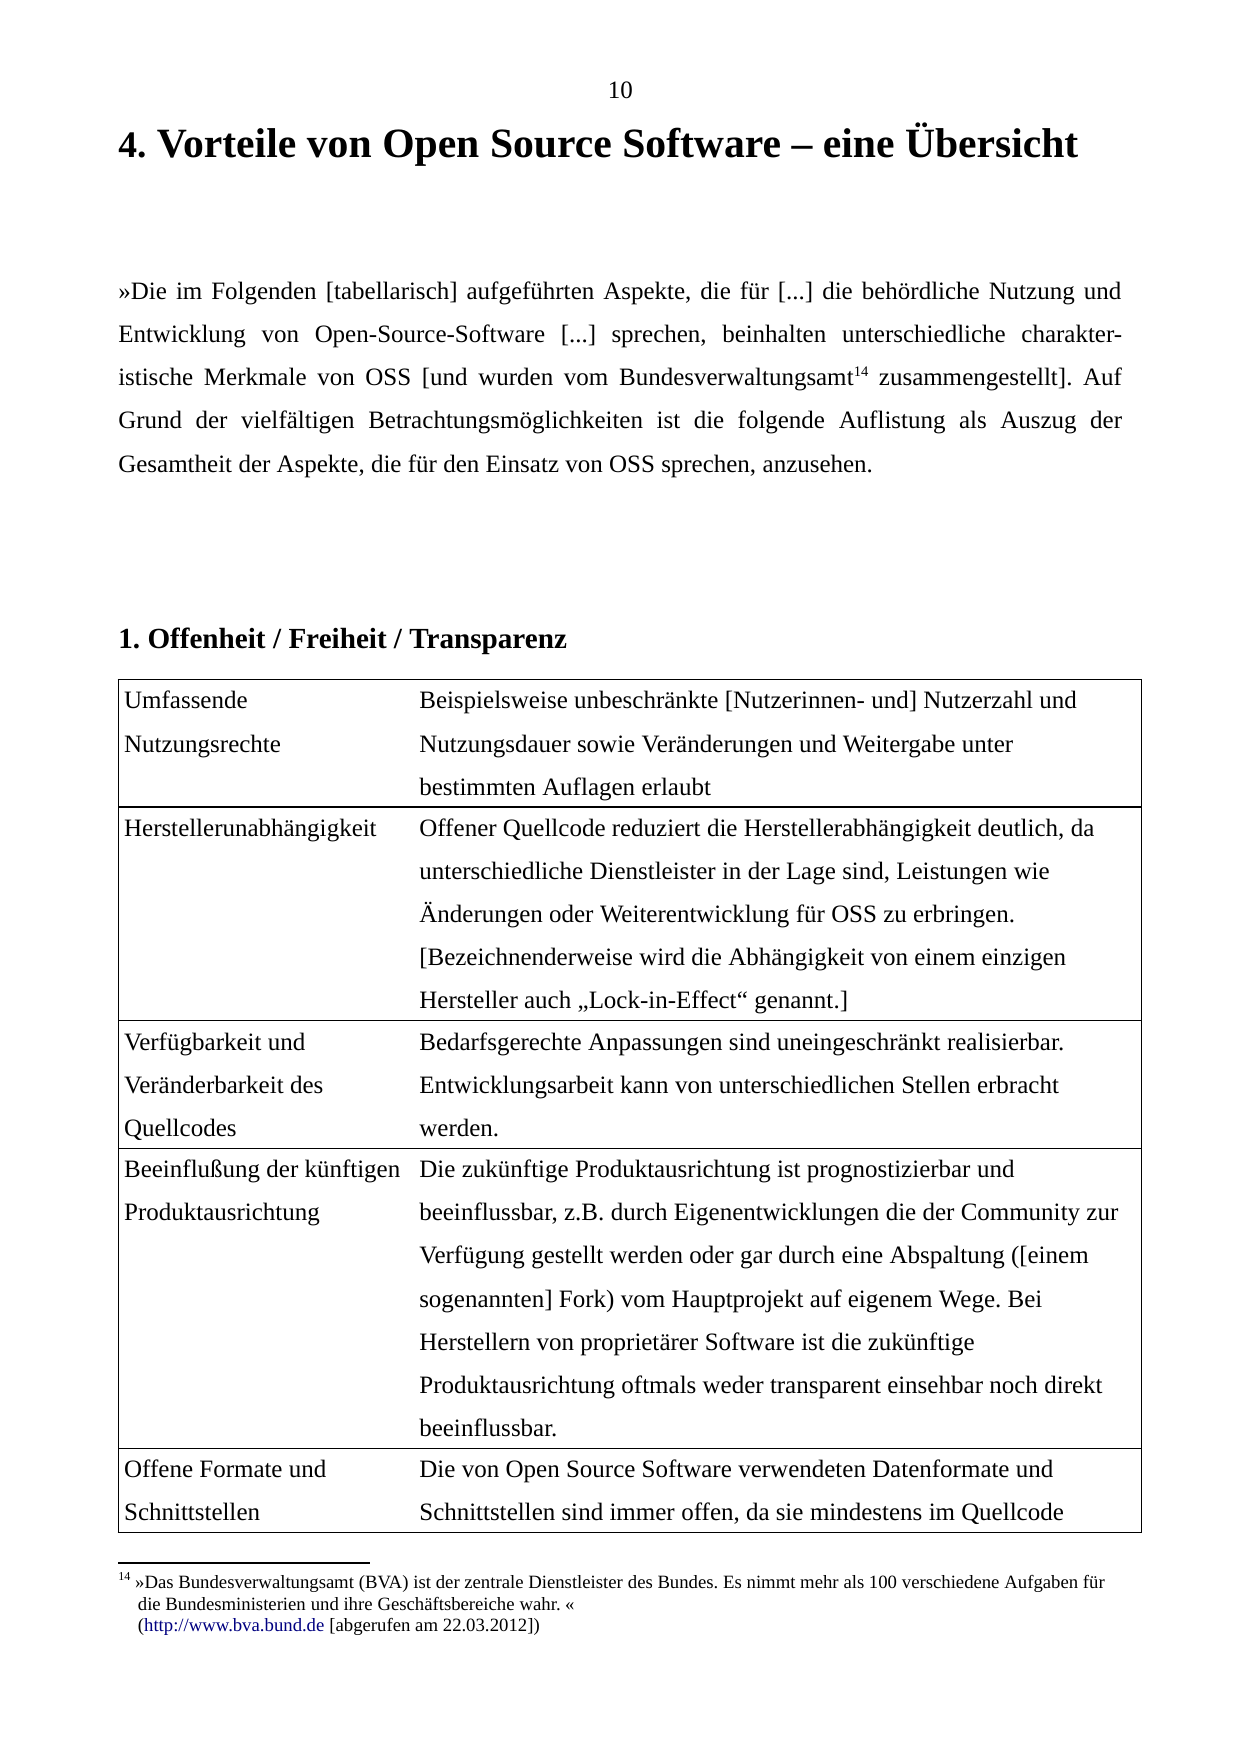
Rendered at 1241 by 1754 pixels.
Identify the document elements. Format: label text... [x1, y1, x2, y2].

table_cell Verfügbarkeit und Veränderbarkeit des Quellcodes [119, 1021, 413, 1148]
table_cell Bedarfsgerechte Anpassungen sind uneingeschränkt realisierbar. Entwicklungsarbeit kann von unterschiedlichen Stellen erbracht werden. [414, 1021, 1141, 1148]
table_cell Herstellerunabhängigkeit [119, 808, 413, 1020]
text (http://www.bva.bund.de [abgerufen am 22.03.2012]) [118, 1614, 1122, 1636]
table_cell Offener Quellcode reduziert die Herstellerabhängigkeit deutlich, da unterschiedliche Dienstleister in der Lage sind, Leistungen wie Änderungen oder Weiterentwicklung für OSS zu erbringen. [Bezeichnenderweise wird die Abhängigkeit von einem einzigen Hersteller auch „Lock-in-Effect“ genannt.] [414, 808, 1141, 1020]
text »Das Bundesverwaltungsamt (BVA) ist der zentrale Dienstleister des Bundes. Es nimmt mehr als 100 verschiedene Aufgaben für die Bundesministerien und ihre Geschäftsbereiche wahr. « [118, 1569, 1122, 1614]
text 1. Offenheit / Freiheit / Transparenz [118, 621, 1122, 655]
table_header Umfassende Nutzungsrechte [119, 680, 413, 806]
text 4. Vorteile von Open Source Software – eine Übersicht [118, 118, 1122, 166]
table_cell Offene Formate und Schnittstellen [119, 1449, 413, 1532]
table_cell Die zukünftige Produktausrichtung ist prognostizierbar und beeinflussbar, z.B. durch Eigenentwicklungen die der Community zur Verfügung gestellt werden oder gar durch eine Abspaltung ([einem sogenannten] Fork) vom Hauptprojekt auf eigenem Wege. Bei Herstellern von proprietärer Software ist die zukünftige Produktausrichtung oftmals weder transparent einsehbar noch direkt beeinflussbar. [414, 1149, 1141, 1448]
text »Die im Folgenden [tabellarisch] aufgeführten Aspekte, die für [...] die behördliche Nutzung und Entwicklung von Open-Source-Software [...] sprechen, beinhalten unterschiedliche charakter-istische Merkmale von OSS [und wurden vom Bundesverwaltungsamt zusammengestellt]. Auf Grund der vielfältigen Betrachtungsmöglichkeiten ist die folgende Auflistung als Auszug der Gesamtheit der Aspekte, die für den Einsatz von OSS sprechen, anzusehen. [118, 276, 1122, 477]
table_cell Die von Open Source Software verwendeten Datenformate und Schnittstellen sind immer offen, da sie mindestens im Quellcode [414, 1449, 1141, 1532]
table_cell Beeinflußung der künftigen Produktausrichtung [119, 1149, 413, 1448]
table_header Beispielsweise unbeschränkte [Nutzerinnen- und] Nutzerzahl und Nutzungsdauer sowie Veränderungen und Weitergabe unter bestimmten Auflagen erlaubt [414, 680, 1141, 806]
